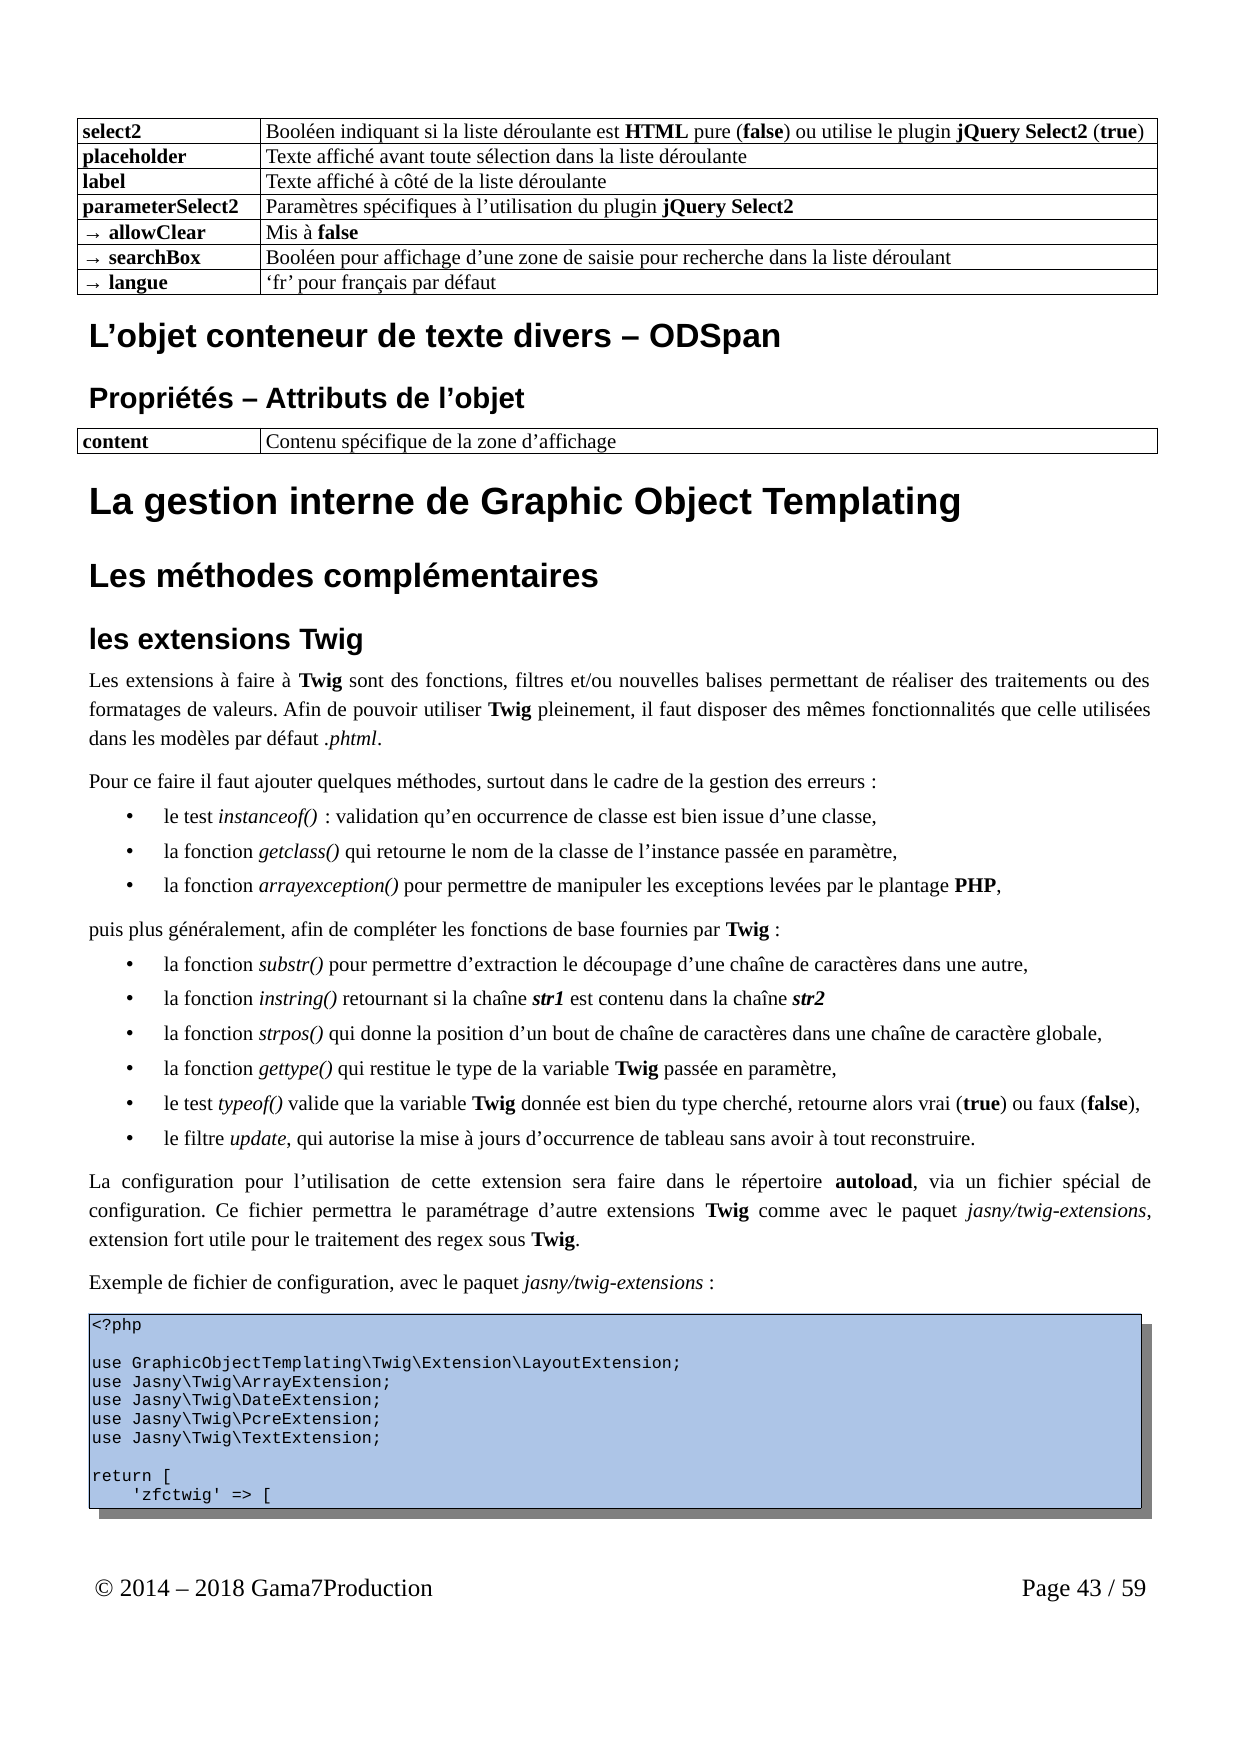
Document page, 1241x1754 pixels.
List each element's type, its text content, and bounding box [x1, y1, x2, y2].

table_header Contenu spécifique de la zone d’affichage [261, 429, 1157, 453]
text Les extensions à faire à Twig sont des fonctions, filtres et/ou nouvelles balises permettant de réaliser des traitements ou des formatages de valeurs. Afin de pouvoir utiliser Twig pleinement, il faut disposer des mêmes fonctionnalités que celle utilisées dans les modèles par défaut .phtml. [88, 668, 1152, 749]
list la fonction strpos() qui donne la position d’un bout de chaîne de caractères dans une chaîne de caractère globale, [126, 1021, 1152, 1045]
table_cell Booléen pour affichage d’une zone de saisie pour recherche dans la liste déroulant [261, 245, 1157, 269]
table_cell Booléen indiquant si la liste déroulante est HTML pure (false) ou utilise le plugin jQuery Select2 (true) [261, 119, 1157, 143]
table_cell label [78, 169, 260, 193]
text 'zfctwig' => [ [90, 1483, 1141, 1508]
text use GraphicObjectTemplating\Twig\Extension\LayoutExtension; [90, 1351, 1141, 1370]
text Exemple de fichier de configuration, avec le paquet jasny/twig-extensions : [88, 1270, 1152, 1294]
text puis plus généralement, afin de compléter les fonctions de base fournies par Twig : [88, 917, 1152, 941]
table_cell Mis à false [261, 220, 1157, 244]
table_cell Texte affiché avant toute sélection dans la liste déroulante [261, 144, 1157, 168]
subtitle L’objet conteneur de texte divers – ODSpan [88, 316, 1152, 354]
list le test typeof() valide que la variable Twig donnée est bien du type cherché, retourne alors vrai (true) ou faux (false), [126, 1091, 1152, 1115]
list la fonction getclass() qui retourne le nom de la classe de l’instance passée en paramètre, [126, 838, 1152, 863]
table_cell → langue [78, 270, 260, 294]
subtitle Propriétés – Attributs de l’objet [88, 381, 1152, 415]
subtitle Les méthodes complémentaires [88, 556, 1152, 594]
table_cell ‘fr’ pour français par défaut [261, 270, 1157, 294]
table_cell Paramètres spécifiques à l’utilisation du plugin jQuery Select2 [261, 195, 1157, 218]
text use Jasny\Twig\TextExtension; [90, 1427, 1141, 1446]
text <?php [90, 1315, 1141, 1332]
list la fonction substr() pour permettre d’extraction le découpage d’une chaîne de caractères dans une autre, [126, 952, 1152, 976]
list le test instanceof() : validation qu’en occurrence de classe est bien issue d’une classe, [126, 804, 1152, 828]
text use Jasny\Twig\ArrayExtension; [90, 1370, 1141, 1389]
table_cell → searchBox [78, 245, 260, 269]
list le filtre update, qui autorise la mise à jours d’occurrence de tableau sans avoir à tout reconstruire. [126, 1126, 1152, 1149]
list la fonction arrayexception() pour permettre de manipuler les exceptions levées par le plantage PHP, [126, 873, 1152, 897]
subtitle les extensions Twig [88, 622, 1152, 655]
text return [ [90, 1464, 1141, 1483]
table_cell → allowClear [78, 220, 260, 244]
list la fonction gettype() qui restitue le type de la variable Twig passée en paramètre, [126, 1056, 1152, 1080]
table_cell select2 [78, 119, 260, 143]
table_cell parameterSelect2 [78, 195, 260, 218]
list la fonction instring() retournant si la chaîne str1 est contenu dans la chaîne str2 [126, 986, 1152, 1010]
table_header content [78, 429, 260, 453]
text use Jasny\Twig\PcreExtension; [90, 1408, 1141, 1427]
subtitle La gestion interne de Graphic Object Templating [88, 479, 1152, 522]
table_cell Texte affiché à côté de la liste déroulante [261, 169, 1157, 193]
text La configuration pour l’utilisation de cette extension sera faire dans le répertoire autoload, via un fichier spécial de configuration. Ce fichier permettra le paramétrage d’autre extensions Twig comme avec le paquet jasny/twig-extensions, extension fort utile pour le traitement des regex sous Twig. [88, 1169, 1152, 1251]
table_cell placeholder [78, 144, 260, 168]
text use Jasny\Twig\DateExtension; [90, 1389, 1141, 1408]
text Pour ce faire il faut ajouter quelques méthodes, surtout dans le cadre de la gestion des erreurs : [88, 769, 1152, 793]
